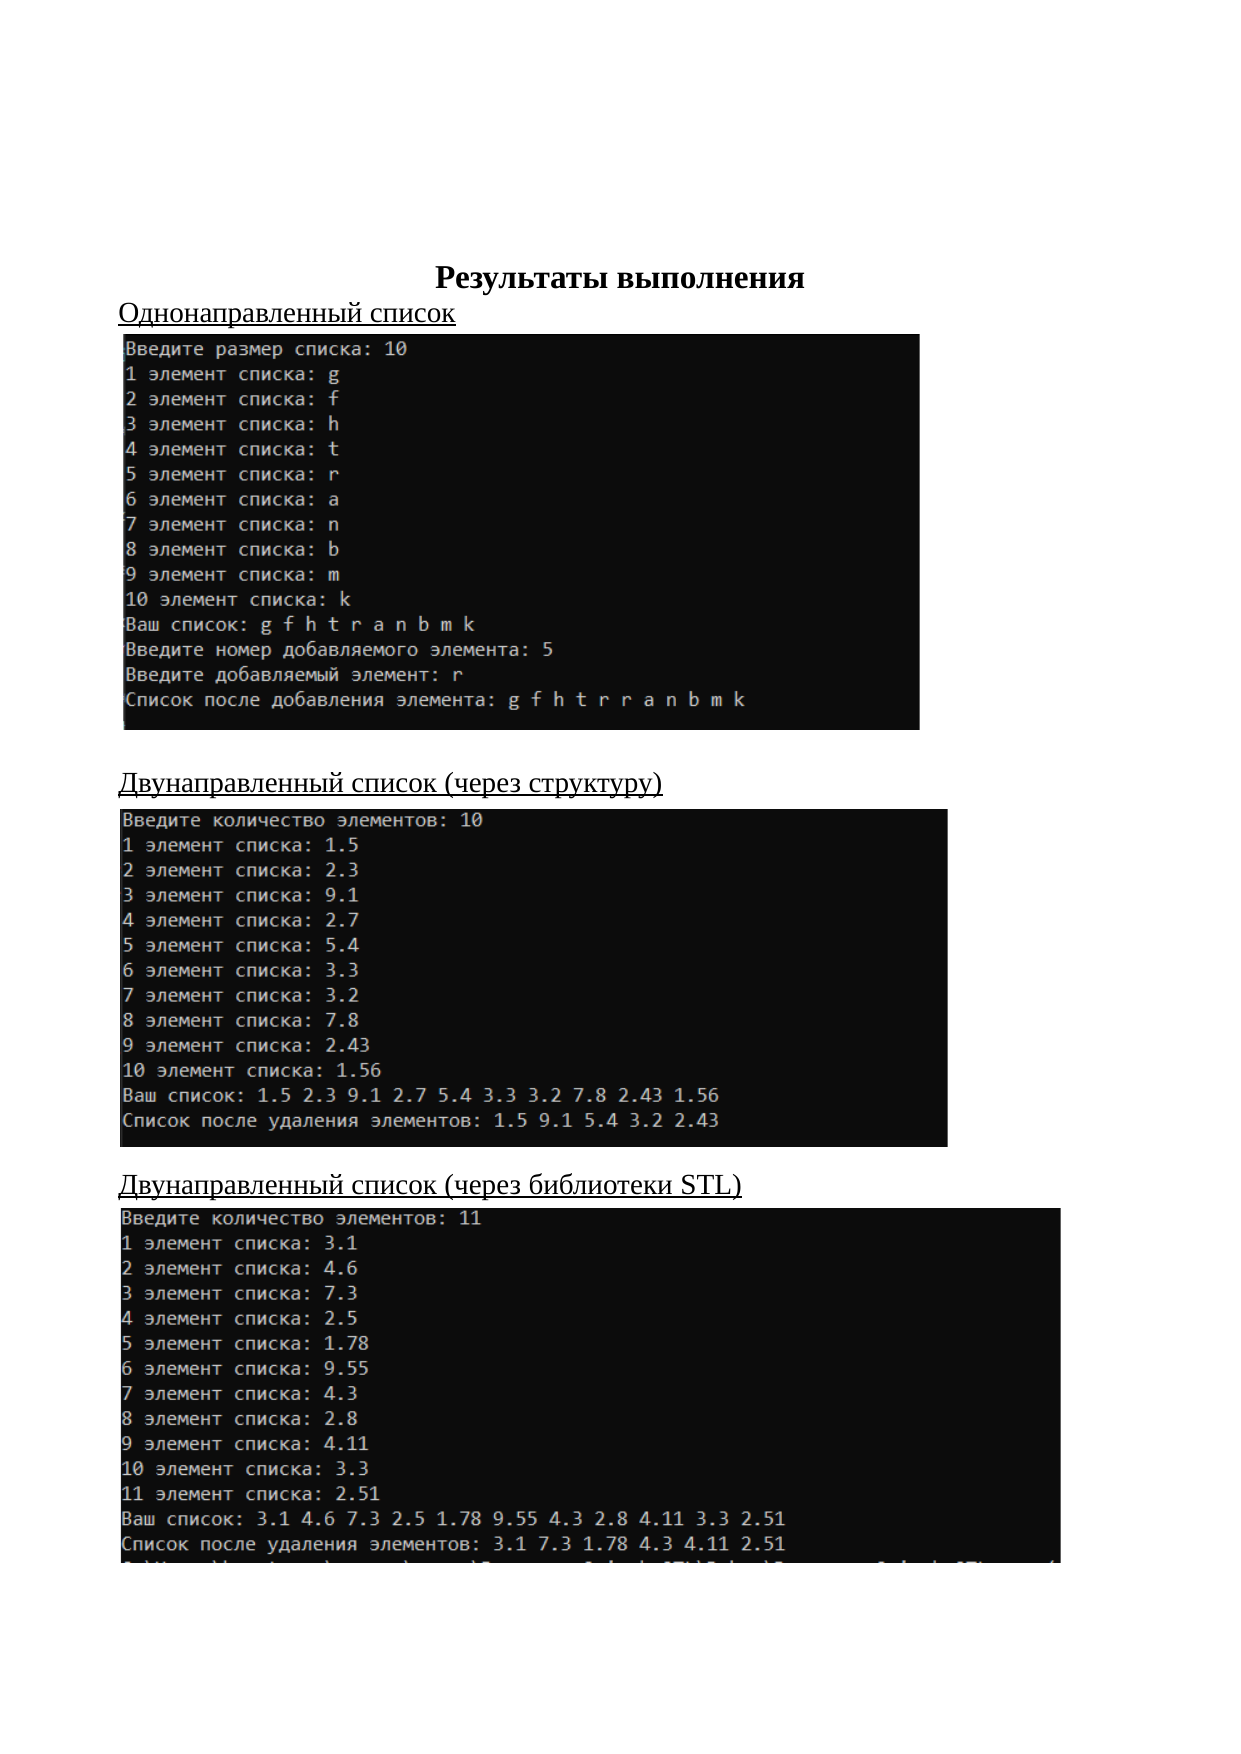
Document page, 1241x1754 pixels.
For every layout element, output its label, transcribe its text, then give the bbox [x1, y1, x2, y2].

picture [123, 334, 920, 730]
picture [120, 809, 948, 1147]
picture [120, 1208, 1061, 1563]
text Двунаправленный список (через библиотеки STL) [118, 1167, 1122, 1201]
text Двунаправленный список (через структуру) [118, 765, 1122, 798]
text Результаты выполнения [118, 257, 1122, 295]
text Однонаправленный список [118, 295, 1122, 329]
